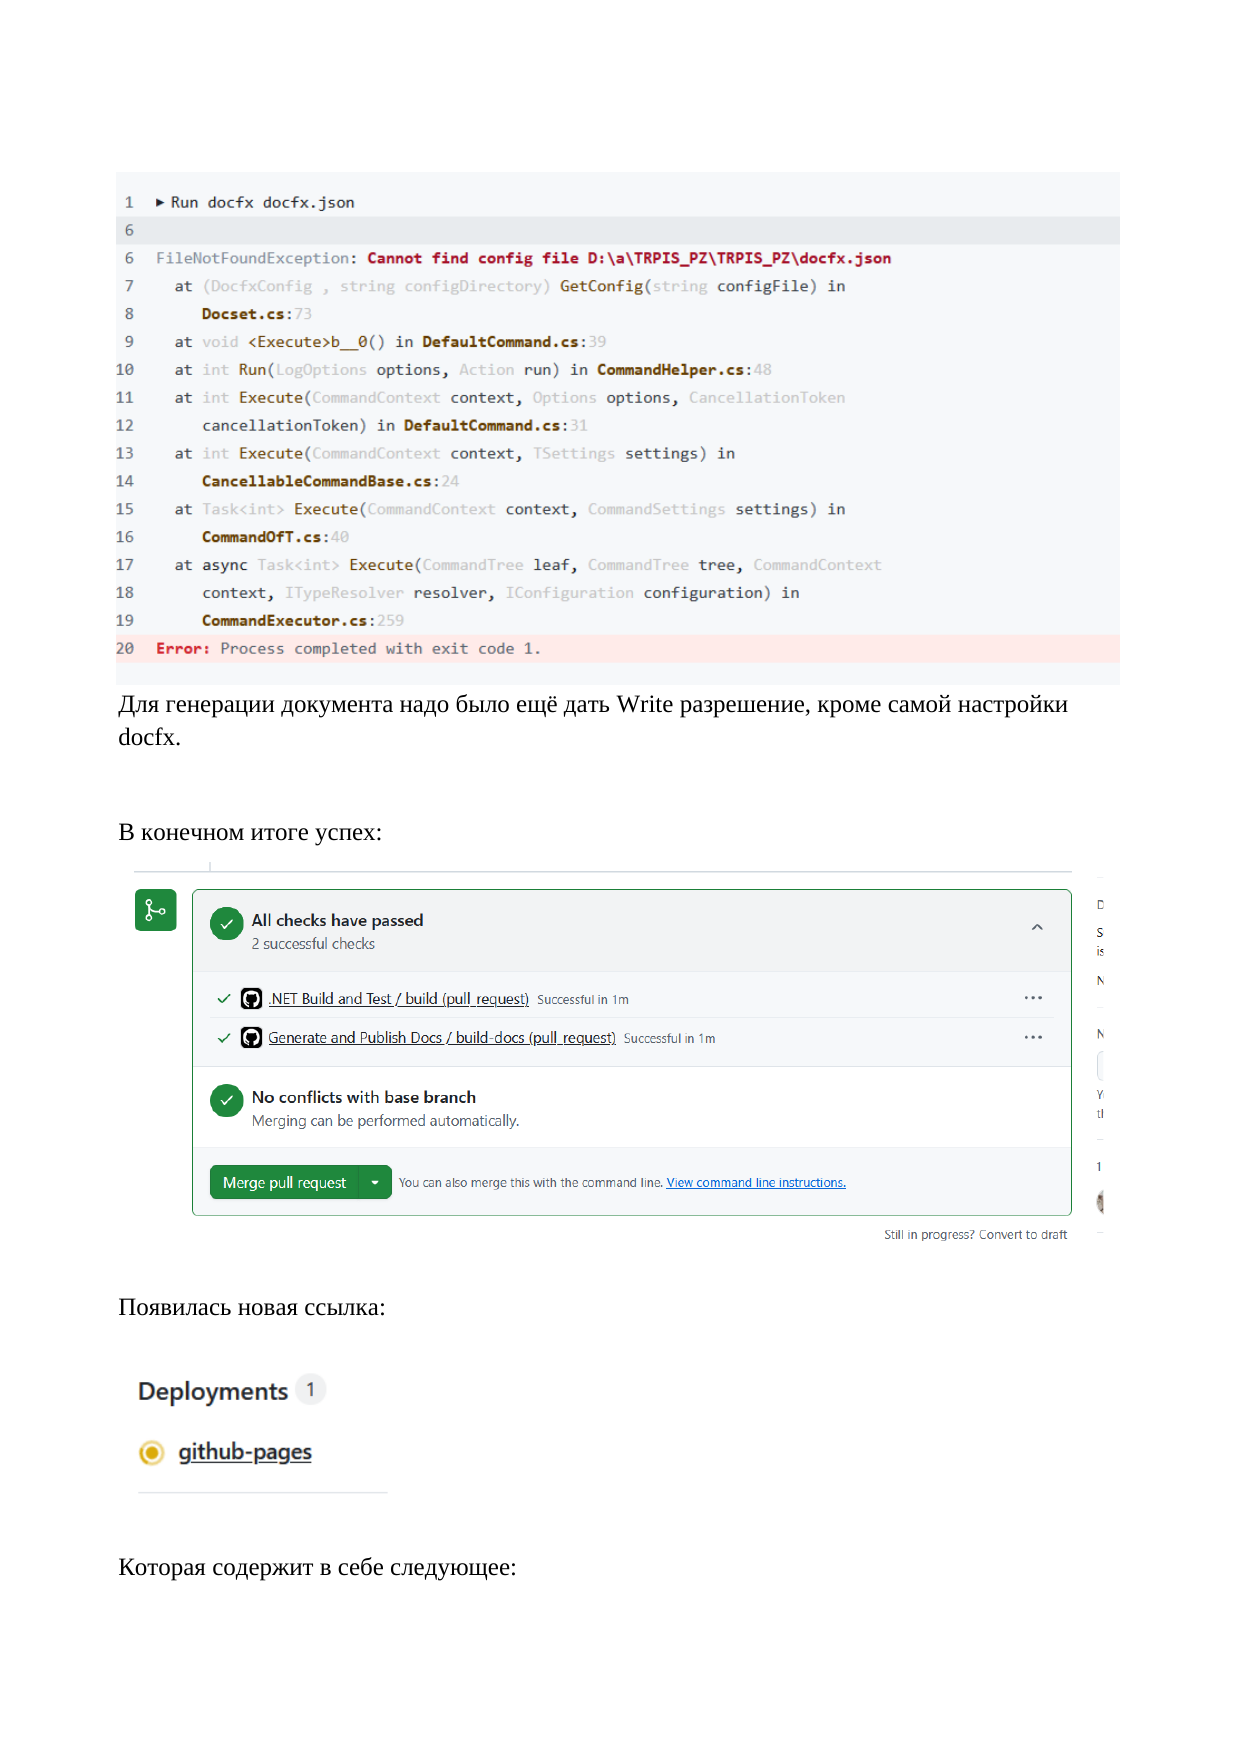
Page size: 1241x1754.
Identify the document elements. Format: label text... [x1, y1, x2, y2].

picture [116, 172, 1120, 685]
picture [99, 862, 1104, 1241]
text Для генерации документа надо было ещё дать Write разрешение, кроме самой настройки docfx. [118, 166, 1122, 751]
text Появилась новая ссылка: [118, 1292, 1122, 1321]
text Которая содержит в себе следующее: [118, 1552, 1122, 1581]
picture [112, 1352, 388, 1501]
text В конечном итоге успех: [118, 817, 1122, 846]
